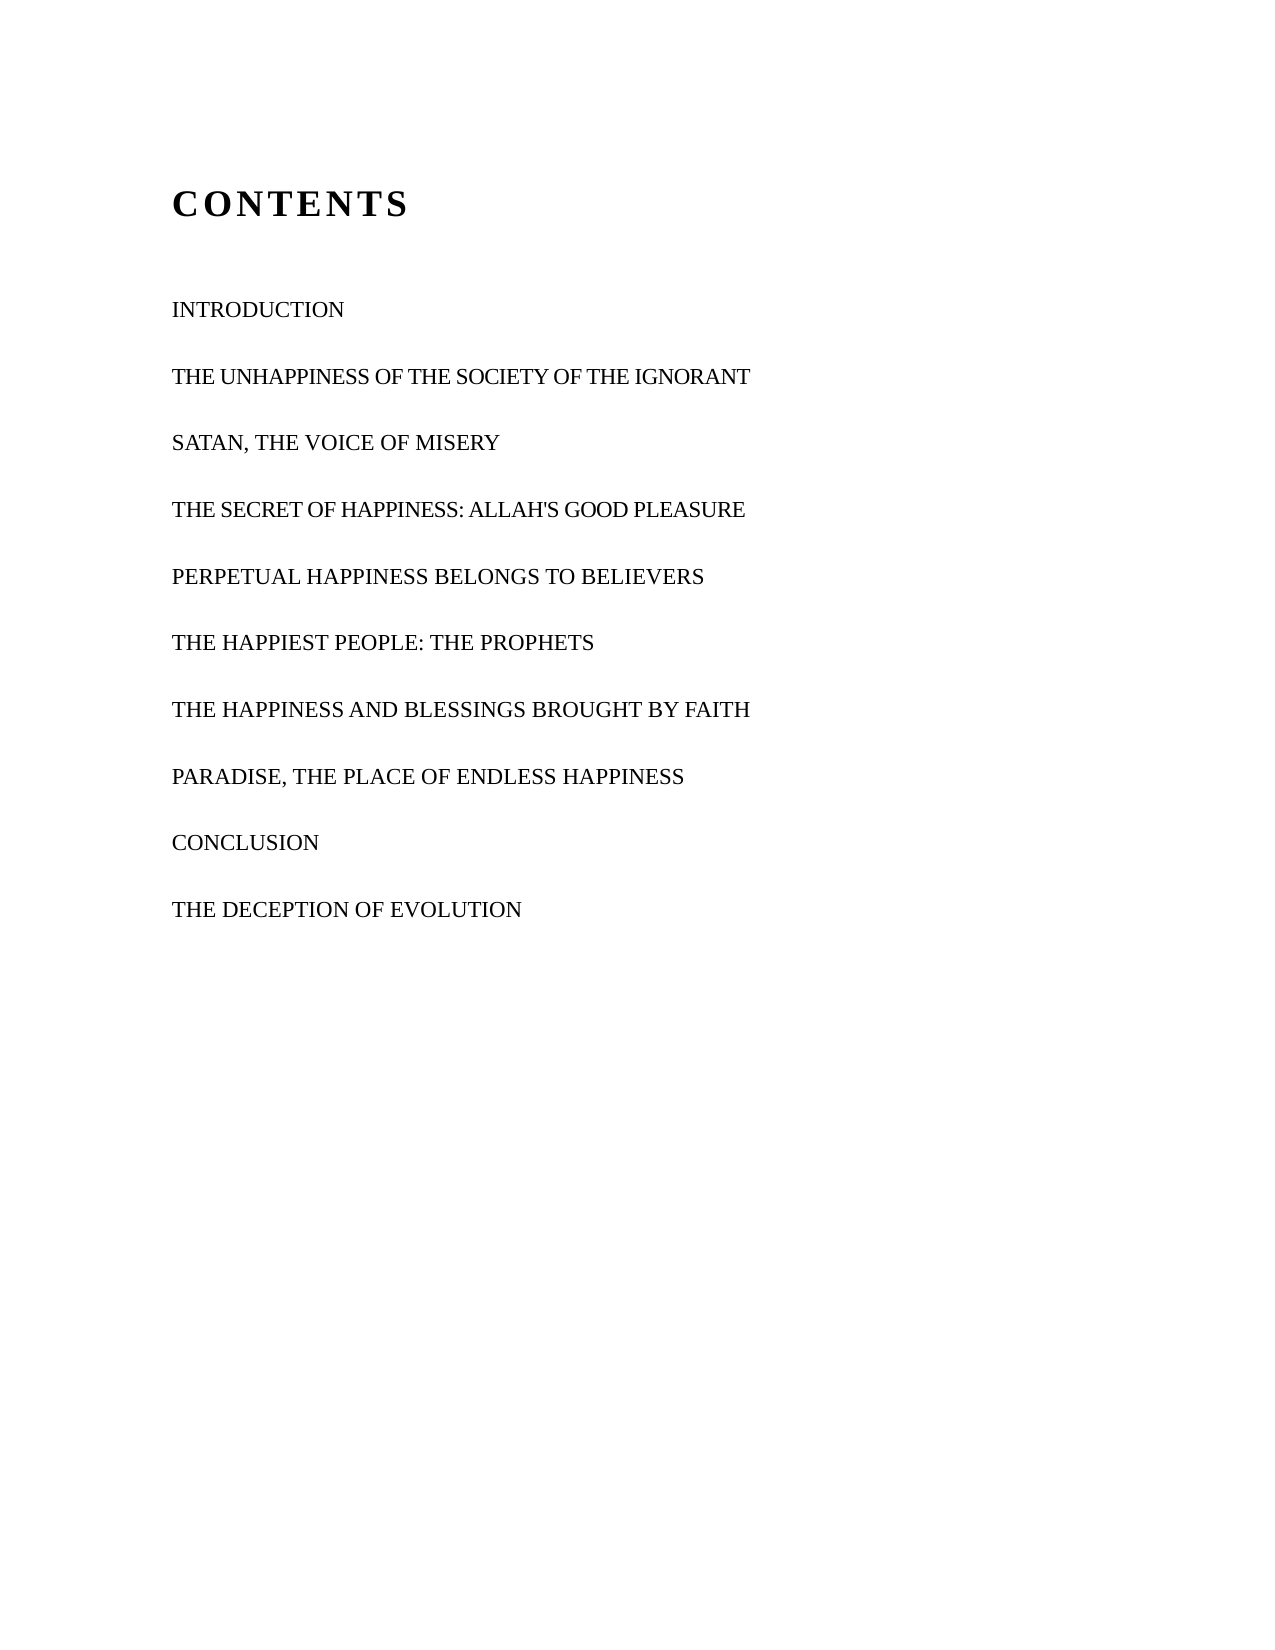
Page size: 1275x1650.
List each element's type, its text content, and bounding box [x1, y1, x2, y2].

text THE SECRET OF HAPPINESS: ALLAH'S GOOD PLEASURE [112, 491, 1145, 524]
text THE UNHAPPINESS OF THE SOCIETY OF THE IGNORANT [112, 357, 1145, 391]
text CONTENTS [112, 181, 1145, 224]
text THE HAPPIEST PEOPLE: THE PROPHETS [112, 624, 1145, 657]
text THE HAPPINESS AND BLESSINGS BROUGHT BY FAITH [112, 691, 1145, 724]
text THE DECEPTION OF EVOLUTION [112, 891, 1145, 924]
text SATAN, THE VOICE OF MISERY [112, 424, 1145, 457]
text PERPETUAL HAPPINESS BELONGS TO BELIEVERS [112, 557, 1145, 591]
text CONCLUSION [112, 824, 1145, 857]
text PARADISE, THE PLACE OF ENDLESS HAPPINESS [112, 757, 1145, 791]
text INTRODUCTION [112, 291, 1145, 324]
